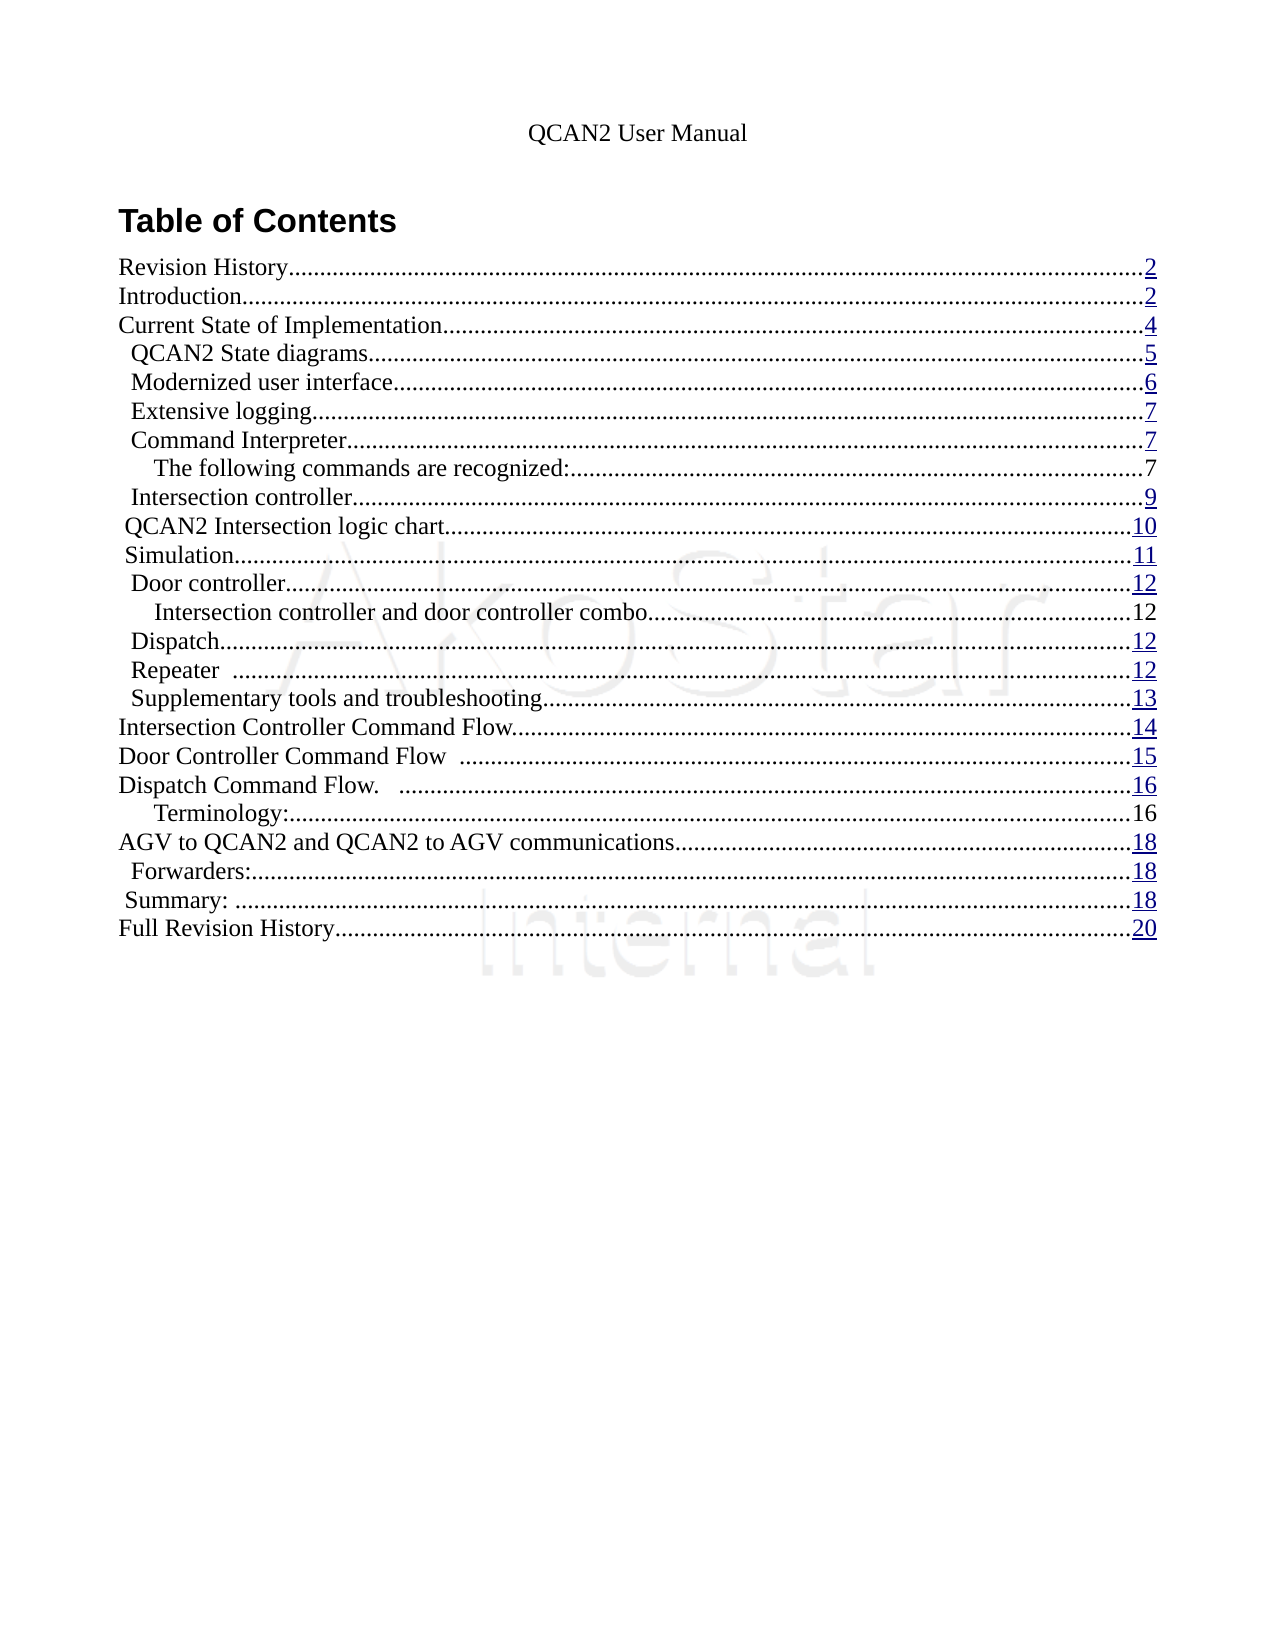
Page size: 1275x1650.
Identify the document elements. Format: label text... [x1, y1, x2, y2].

text Current State of Implementation 4 [118, 310, 1157, 338]
text Command Interpreter 7 [118, 425, 1157, 453]
text Intersection controller and door controller combo 12 [148, 597, 1157, 626]
text The following commands are recognized: 7 [148, 453, 1157, 482]
text Repeater 12 [118, 655, 1157, 683]
text Introduction 2 [118, 281, 1157, 310]
text Extensive logging 7 [118, 396, 1157, 425]
text Door controller 12 [118, 568, 1157, 597]
picture [237, 942, 1038, 1225]
text Forwarders: 18 [118, 856, 1157, 885]
subtitle Table of Contents [118, 201, 1157, 240]
text Modernized user interface 6 [118, 367, 1157, 396]
text Terminology: 16 [148, 798, 1157, 827]
text Intersection Controller Command Flow. 14 [118, 712, 1157, 741]
text Dispatch Command Flow. 16 [118, 770, 1157, 798]
text Supplementary tools and troubleshooting 13 [118, 683, 1157, 712]
text AGV to QCAN2 and QCAN2 to AGV communications. 18 [118, 827, 1157, 856]
text Summary: 18 [118, 885, 1157, 913]
text QCAN2 State diagrams 5 [118, 338, 1157, 367]
text Revision History 2 [118, 252, 1157, 281]
text Simulation 11 [118, 540, 1157, 568]
text Full Revision History 20 [118, 913, 1157, 942]
text Door Controller Command Flow 15 [118, 741, 1157, 770]
text Dispatch 12 [118, 626, 1157, 655]
text QCAN2 Intersection logic chart 10 [118, 511, 1157, 540]
text Intersection controller 9 [118, 482, 1157, 511]
